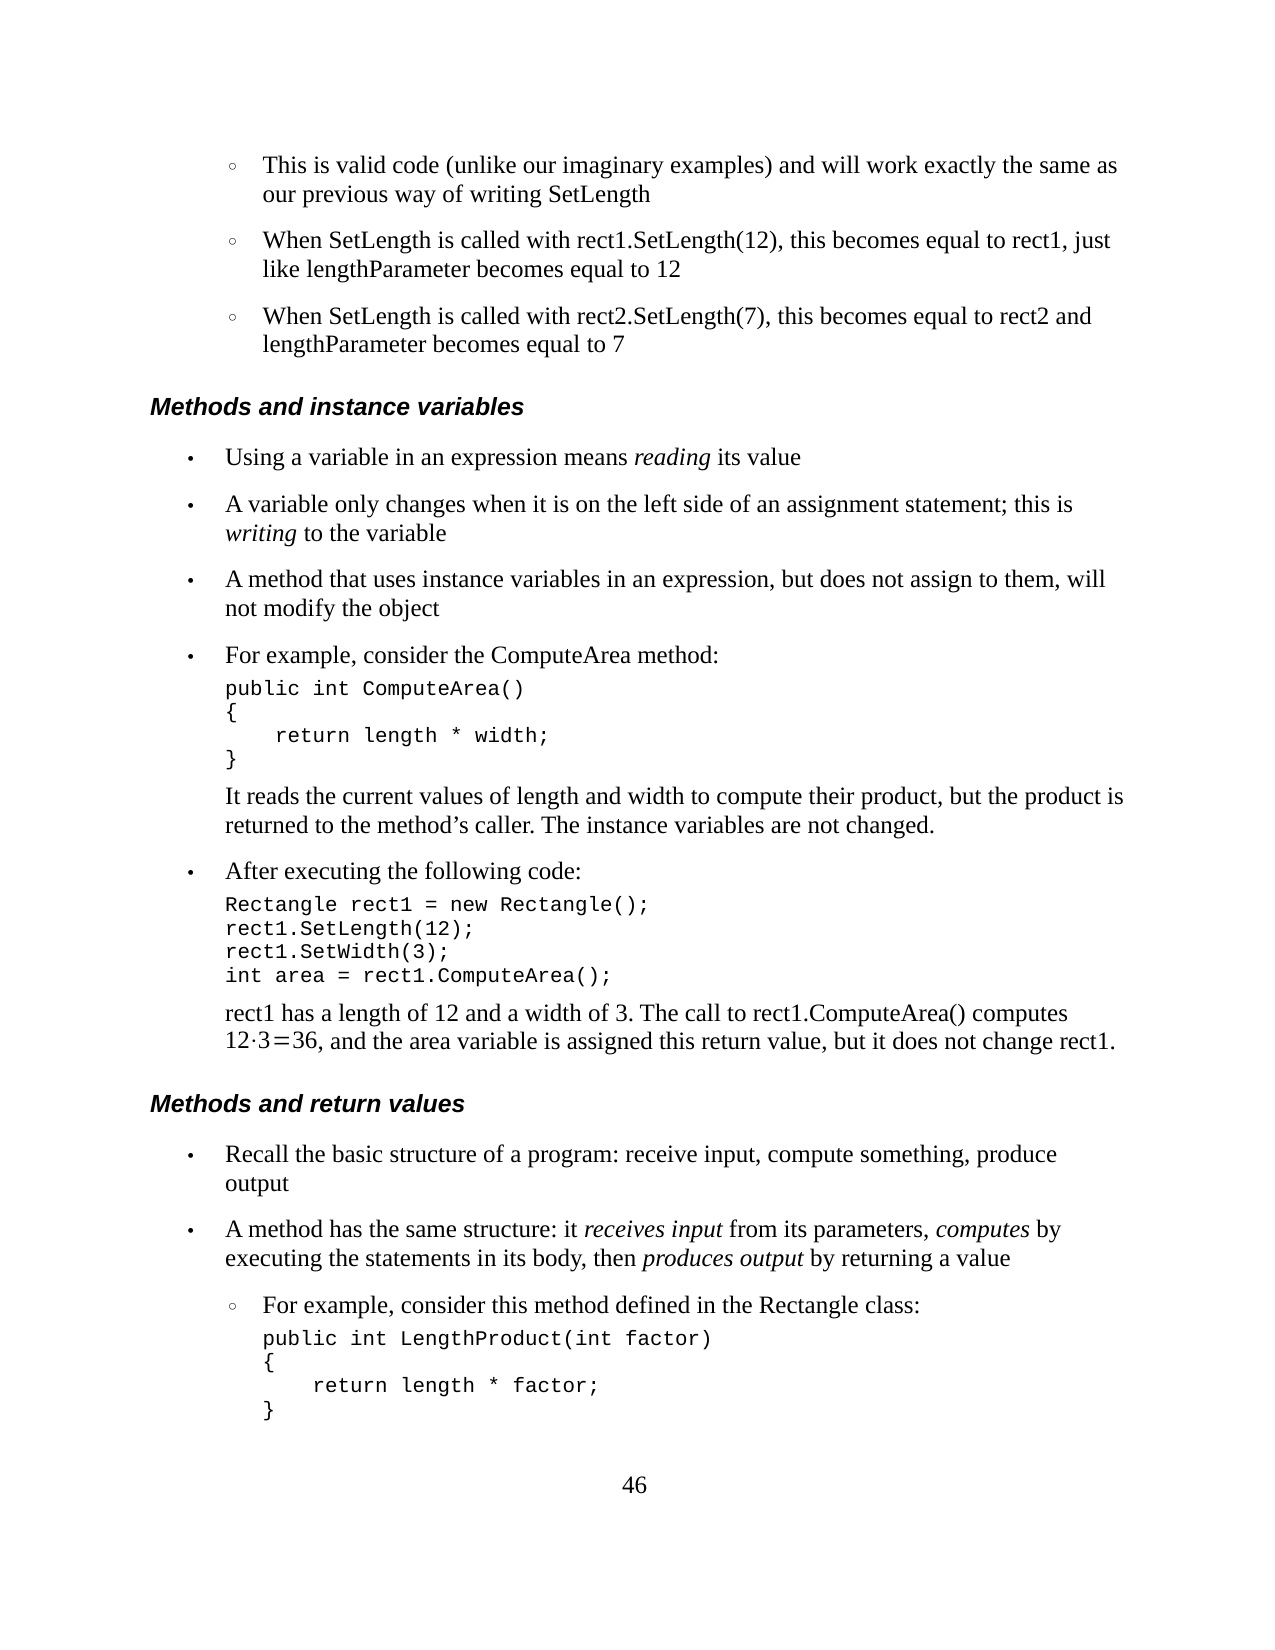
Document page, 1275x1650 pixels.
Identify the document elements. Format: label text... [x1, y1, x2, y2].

list This is valid code (unlike our imaginary examples) and will work exactly the same as our previous way of writing SetLength [225, 150, 1125, 207]
list { [225, 1351, 1125, 1375]
list rect1 has a length of 12 and a width of 3. The call to rect1.ComputeArea() computes , and the area variable is assigned this return value, but it does not change rect1. [187, 998, 1125, 1055]
subtitle Methods and return values [150, 1089, 1125, 1118]
list After executing the following code: [187, 856, 1125, 885]
list It reads the current values of length and width to compute their product, but the product is returned to the method’s caller. The instance variables are not changed. [187, 781, 1125, 838]
list A variable only changes when it is on the left side of an assignment statement; this is writing to the variable [187, 489, 1125, 546]
list { [187, 701, 1125, 725]
subtitle Methods and instance variables [150, 392, 1125, 421]
list A method that uses instance variables in an expression, but does not assign to them, will not modify the object [187, 564, 1125, 622]
list For example, consider this method defined in the Rectangle class: [225, 1290, 1125, 1319]
list A method has the same structure: it receives input from its parameters, computes by executing the statements in its body, then produces output by returning a value [187, 1214, 1125, 1272]
list public int ComputeArea() [187, 677, 1125, 701]
list rect1.SetLength(12); [187, 918, 1125, 941]
list Rectangle rect1 = new Rectangle(); [187, 894, 1125, 918]
list When SetLength is called with rect1.SetLength(12), this becomes equal to rect1, just like lengthParameter becomes equal to 12 [225, 225, 1125, 283]
list Using a variable in an expression means reading its value [187, 442, 1125, 471]
list } [225, 1399, 1125, 1422]
list For example, consider the ComputeArea method: [187, 640, 1125, 668]
list } [187, 748, 1125, 772]
list int area = rect1.ComputeArea(); [187, 965, 1125, 989]
list return length * width; [187, 725, 1125, 748]
list rect1.SetWidth(3); [187, 941, 1125, 965]
list public int LengthProduct(int factor) [225, 1328, 1125, 1351]
list When SetLength is called with rect2.SetLength(7), this becomes equal to rect2 and lengthParameter becomes equal to 7 [225, 301, 1125, 358]
list Recall the basic structure of a program: receive input, compute something, produce output [187, 1139, 1125, 1197]
list return length * factor; [225, 1375, 1125, 1399]
